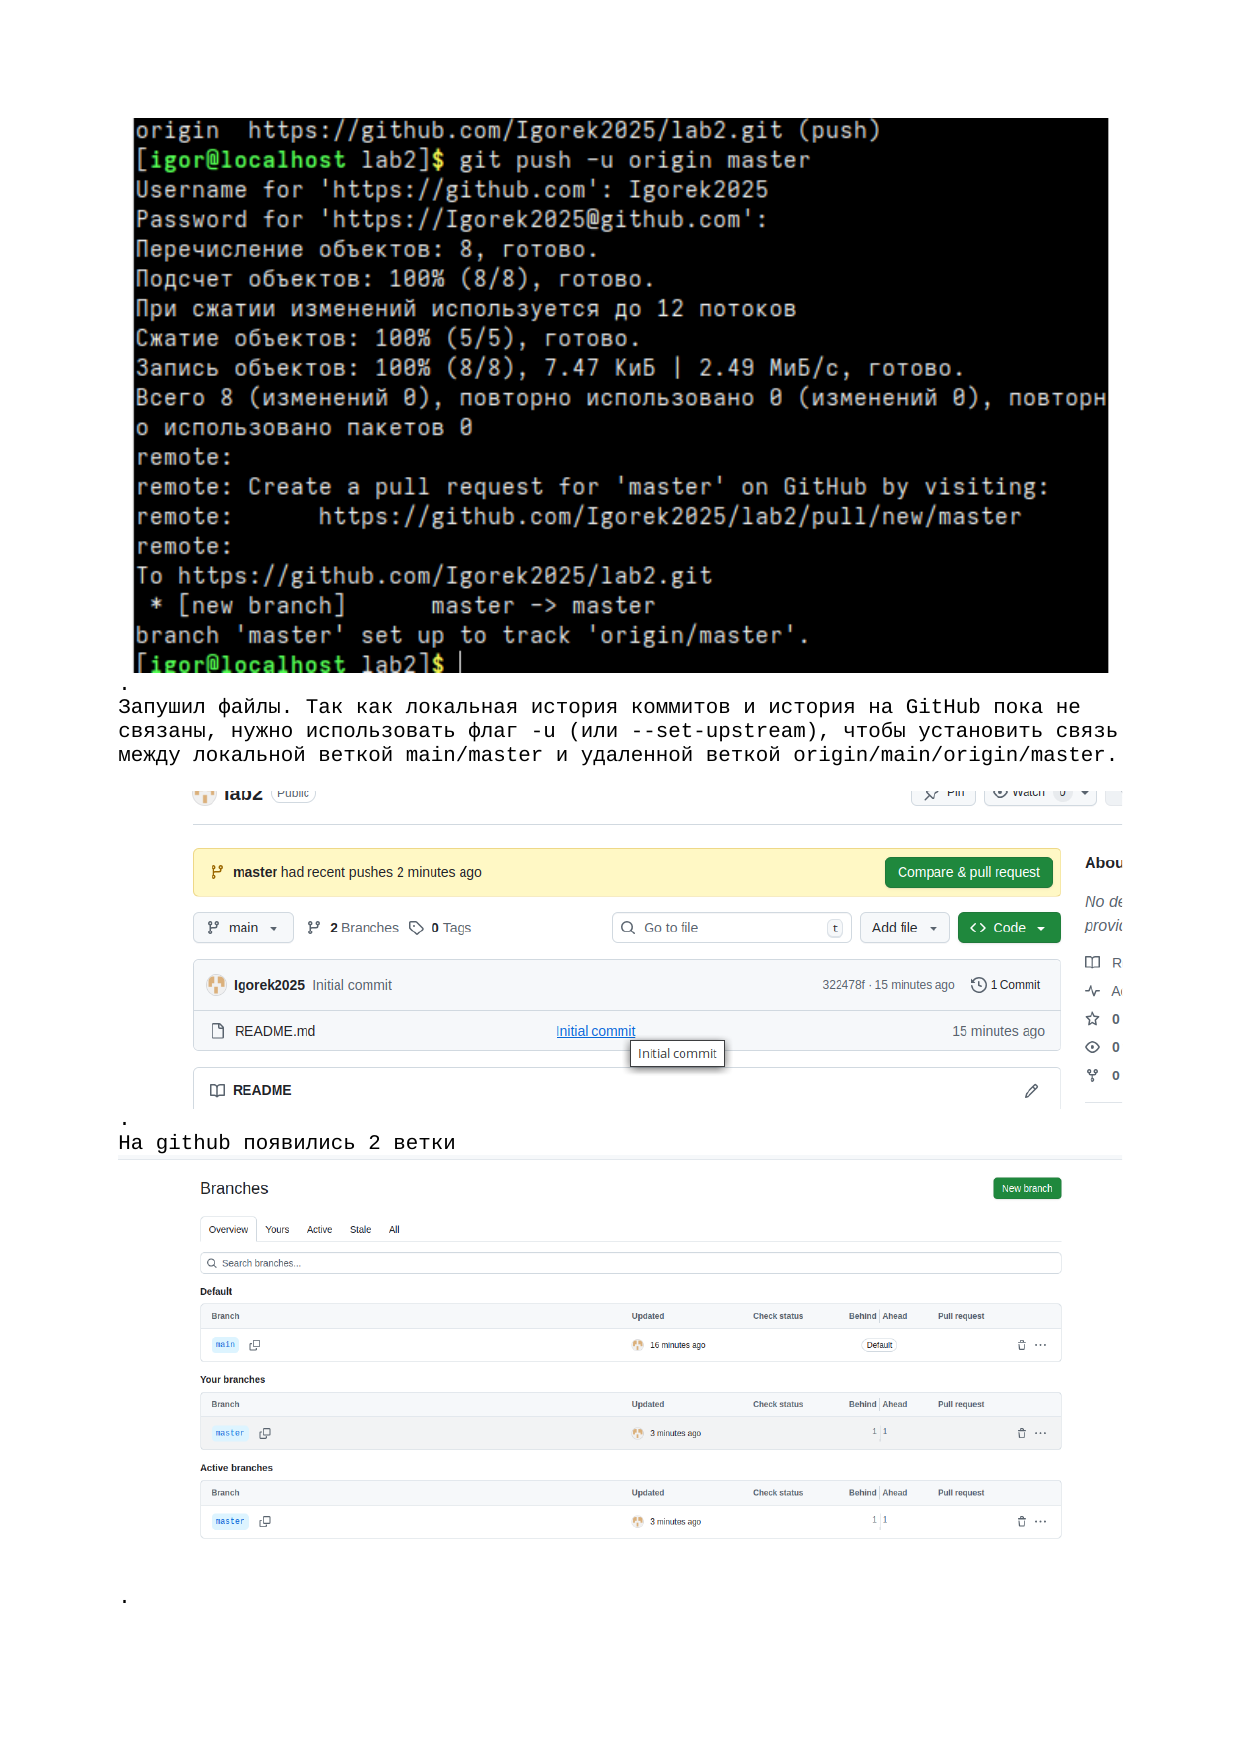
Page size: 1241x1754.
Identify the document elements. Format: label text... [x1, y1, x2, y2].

picture [131, 118, 1109, 673]
text На github появились 2 ветки [118, 1132, 1122, 1155]
text . [118, 1586, 1122, 1609]
text . [118, 118, 1122, 696]
picture [118, 791, 1123, 1109]
picture [118, 1155, 1123, 1586]
text . [118, 1109, 1122, 1132]
text Запушил файлы. Так как локальная история коммитов и история на GitHub пока не связаны, нужно использовать флаг -u (или --set-upstream), чтобы установить связь между локальной веткой main/master и удаленной веткой origin/main/origin/master. [118, 696, 1122, 767]
